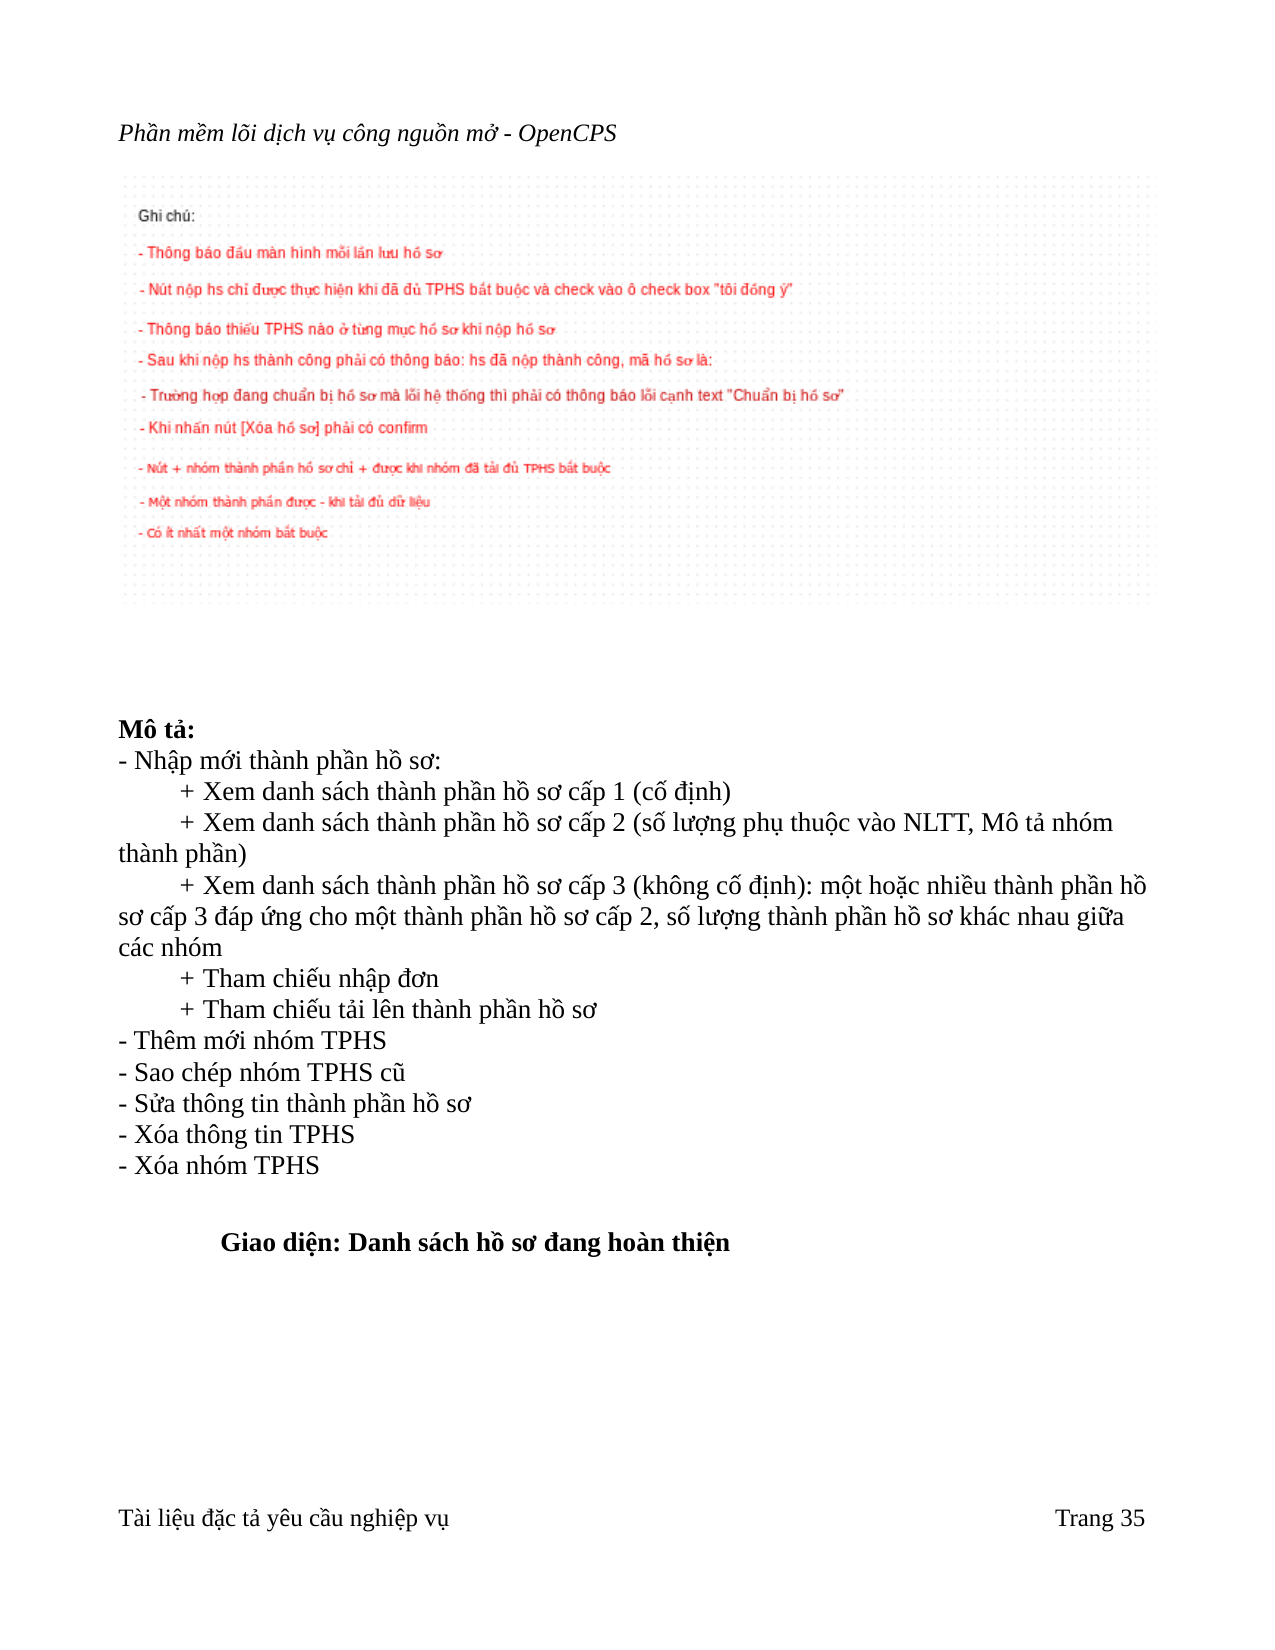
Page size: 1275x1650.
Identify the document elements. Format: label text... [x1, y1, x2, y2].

text - Xóa thông tin TPHS [118, 1118, 1157, 1149]
text - Thêm mới nhóm TPHS [118, 1024, 1157, 1056]
text + Xem danh sách thành phần hồ sơ cấp 2 (số lượng phụ thuộc vào NLTT, Mô tả nhóm thành phần) [118, 806, 1157, 869]
text + Xem danh sách thành phần hồ sơ cấp 3 (không cố định): một hoặc nhiều thành phần hồ sơ cấp 3 đáp ứng cho một thành phần hồ sơ cấp 2, số lượng thành phần hồ sơ khác nhau giữa các nhóm [118, 869, 1157, 962]
text - Sao chép nhóm TPHS cũ [118, 1056, 1157, 1087]
text + Tham chiếu tải lên thành phần hồ sơ [118, 993, 1157, 1024]
text - Nhập mới thành phần hồ sơ: [118, 744, 1157, 775]
text - Sửa thông tin thành phần hồ sơ [118, 1087, 1157, 1118]
text Mô tả: [118, 713, 1157, 744]
subtitle Giao diện: Danh sách hồ sơ đang hoàn thiện [220, 1226, 1157, 1257]
text + Xem danh sách thành phần hồ sơ cấp 1 (cố định) [118, 775, 1157, 806]
text - Xóa nhóm TPHS [118, 1149, 1157, 1180]
picture [118, 176, 1157, 604]
text + Tham chiếu nhập đơn [118, 962, 1157, 993]
